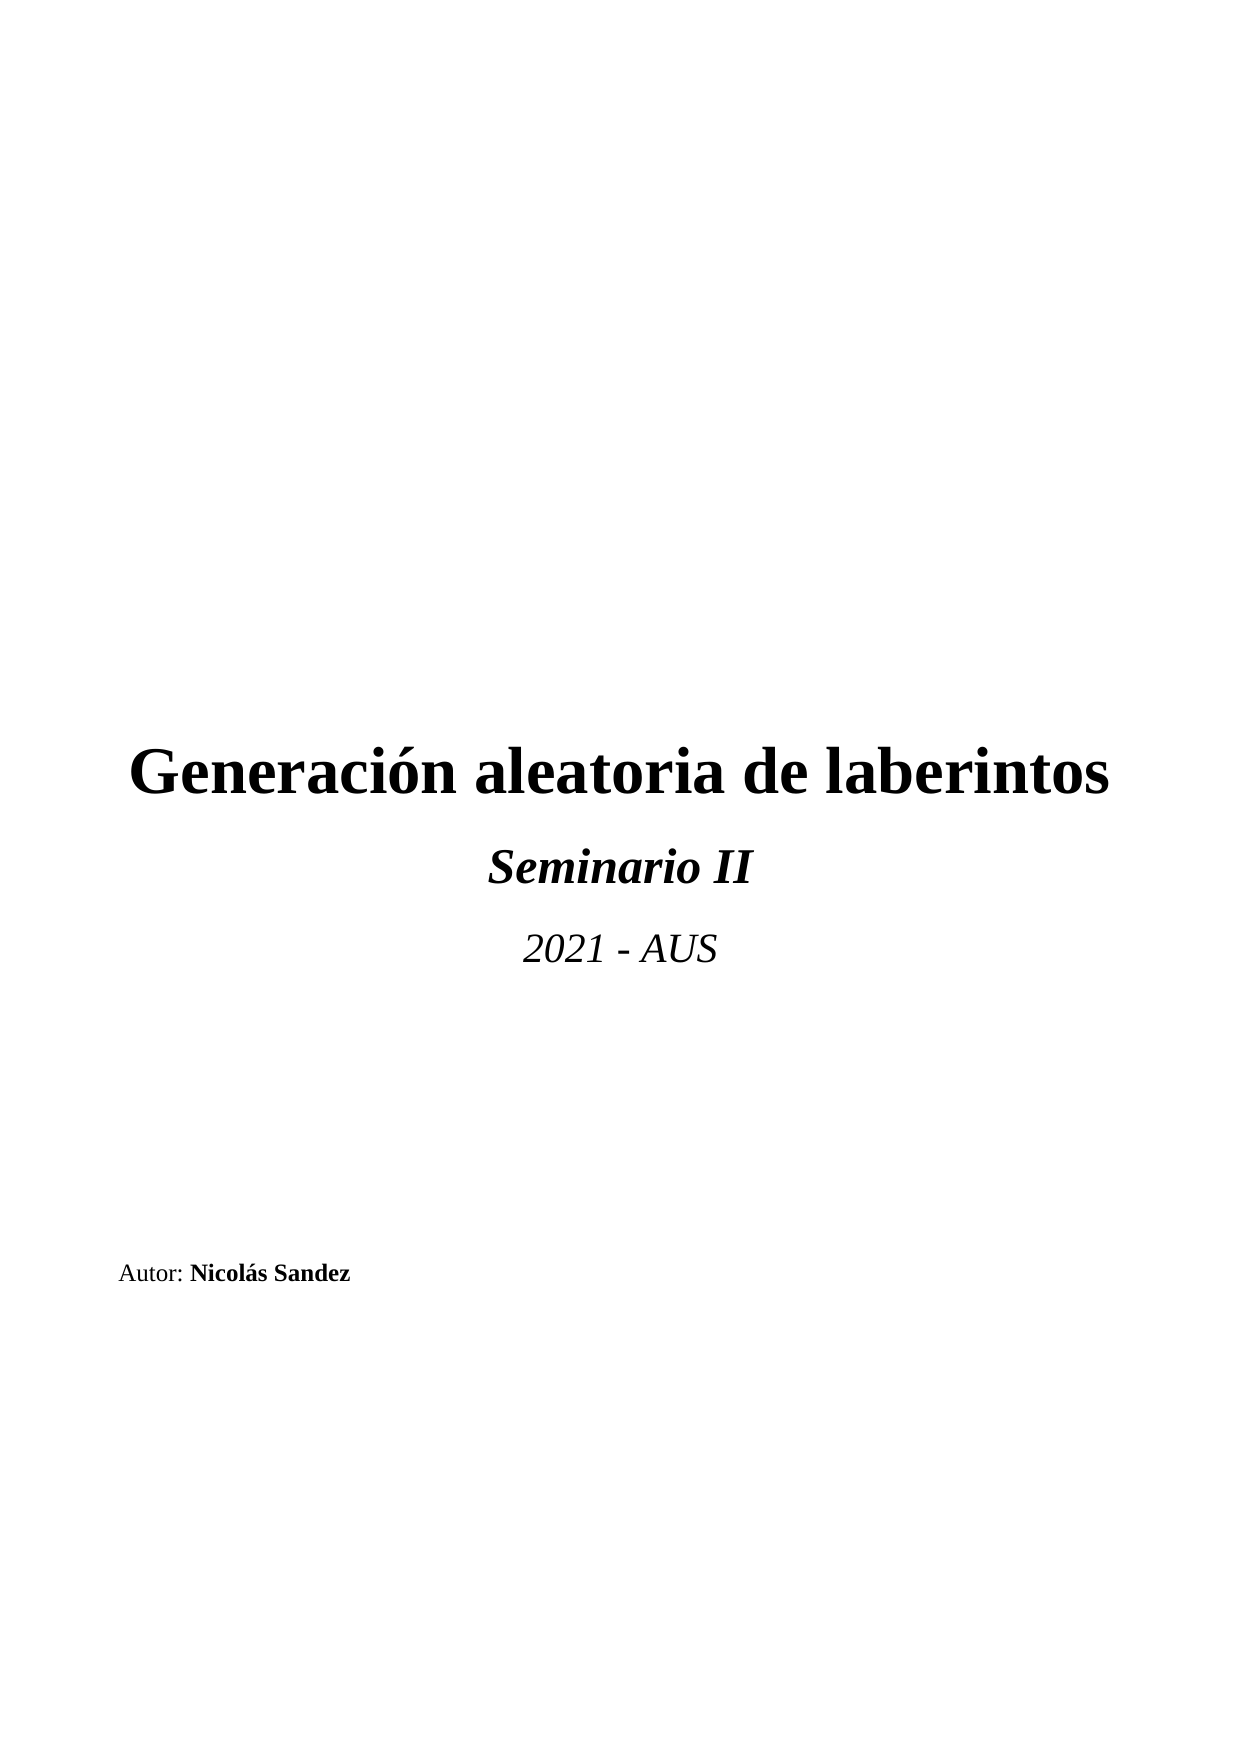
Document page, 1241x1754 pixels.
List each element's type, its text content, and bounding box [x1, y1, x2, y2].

text Autor: Nicolás Sandez [118, 1258, 1122, 1287]
text Generación aleatoria de laberintos [118, 731, 1122, 808]
text 2021 - AUS [118, 923, 1122, 971]
text Seminario II [118, 837, 1122, 894]
